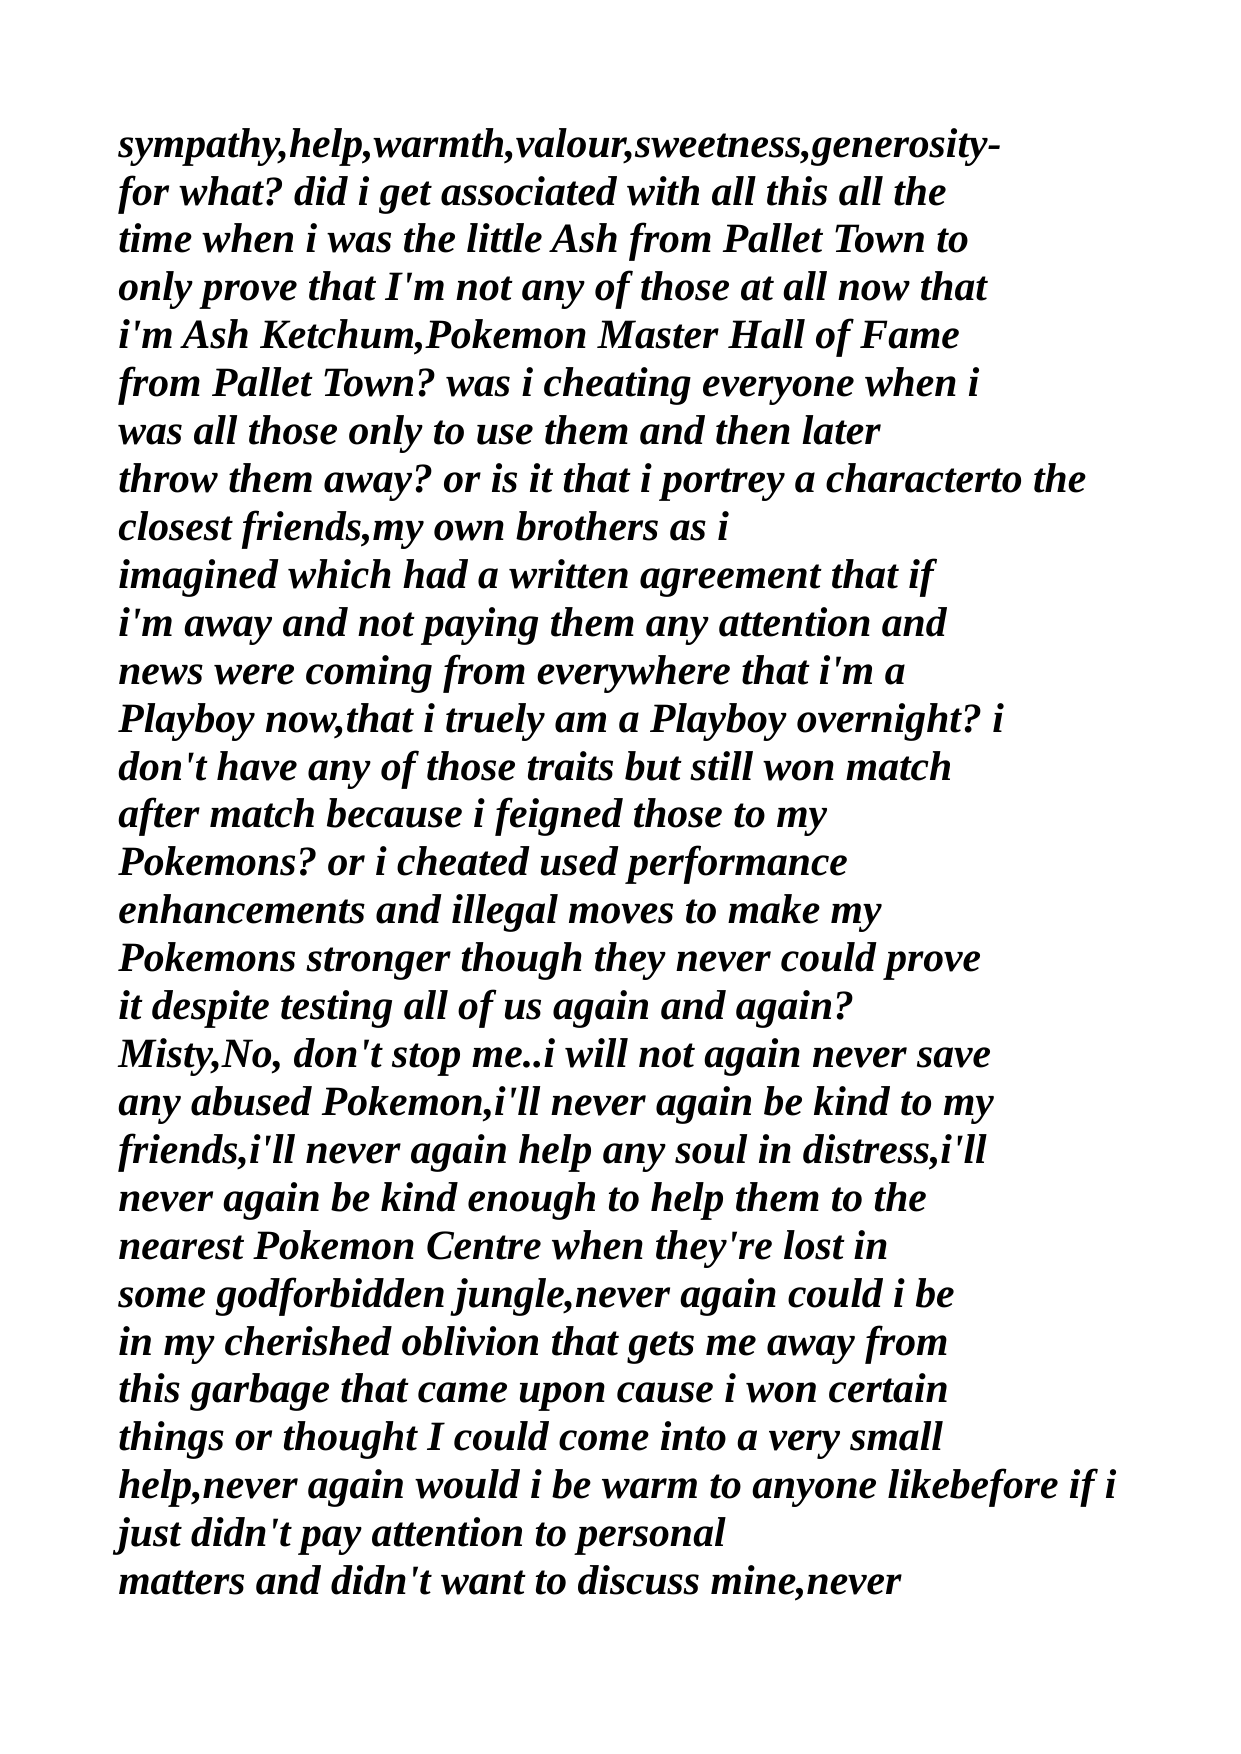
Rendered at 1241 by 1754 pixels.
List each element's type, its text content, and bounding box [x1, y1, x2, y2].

text Playboy now,that i truely am a Playboy overnight? i [118, 693, 1122, 741]
text friends,i'll never again help any soul in distress,i'll [118, 1124, 1122, 1172]
text for what? did i get associated with all this all the [118, 166, 1122, 214]
text Pokemons? or i cheated used performance [118, 837, 1122, 885]
text enhancements and illegal moves to make my [118, 885, 1122, 933]
text matters and didn't want to discuss mine,never [118, 1556, 1122, 1603]
text nearest Pokemon Centre when they're lost in [118, 1220, 1122, 1268]
text only prove that I'm not any of those at all now that [118, 262, 1122, 310]
text don't have any of those traits but still won match [118, 741, 1122, 789]
text in my cherished oblivion that gets me away from [118, 1316, 1122, 1364]
text i'm away and not paying them any attention and [118, 597, 1122, 645]
text help,never again would i be warm to anyone likebefore if i just didn't pay attention to personal [118, 1460, 1122, 1556]
text never again be kind enough to help them to the [118, 1172, 1122, 1220]
text news were coming from everywhere that i'm a [118, 645, 1122, 693]
text throw them away? or is it that i portrey a characterto the closest friends,my own brothers as i [118, 453, 1122, 549]
text from Pallet Town? was i cheating everyone when i [118, 358, 1122, 406]
text Pokemons stronger though they never could prove [118, 933, 1122, 981]
text some godforbidden jungle,never again could i be [118, 1268, 1122, 1316]
text i'm Ash Ketchum,Pokemon Master Hall of Fame [118, 310, 1122, 358]
text sympathy,help,warmth,valour,sweetness,generosity- [118, 118, 1122, 166]
text after match because i feigned those to my [118, 789, 1122, 837]
text time when i was the little Ash from Pallet Town to [118, 214, 1122, 262]
text Misty,No, don't stop me..i will not again never save [118, 1028, 1122, 1076]
text this garbage that came upon cause i won certain [118, 1364, 1122, 1412]
text it despite testing all of us again and again? [118, 981, 1122, 1028]
text was all those only to use them and then later [118, 406, 1122, 453]
text things or thought I could come into a very small [118, 1412, 1122, 1460]
text imagined which had a written agreement that if [118, 549, 1122, 597]
text any abused Pokemon,i'll never again be kind to my [118, 1076, 1122, 1124]
